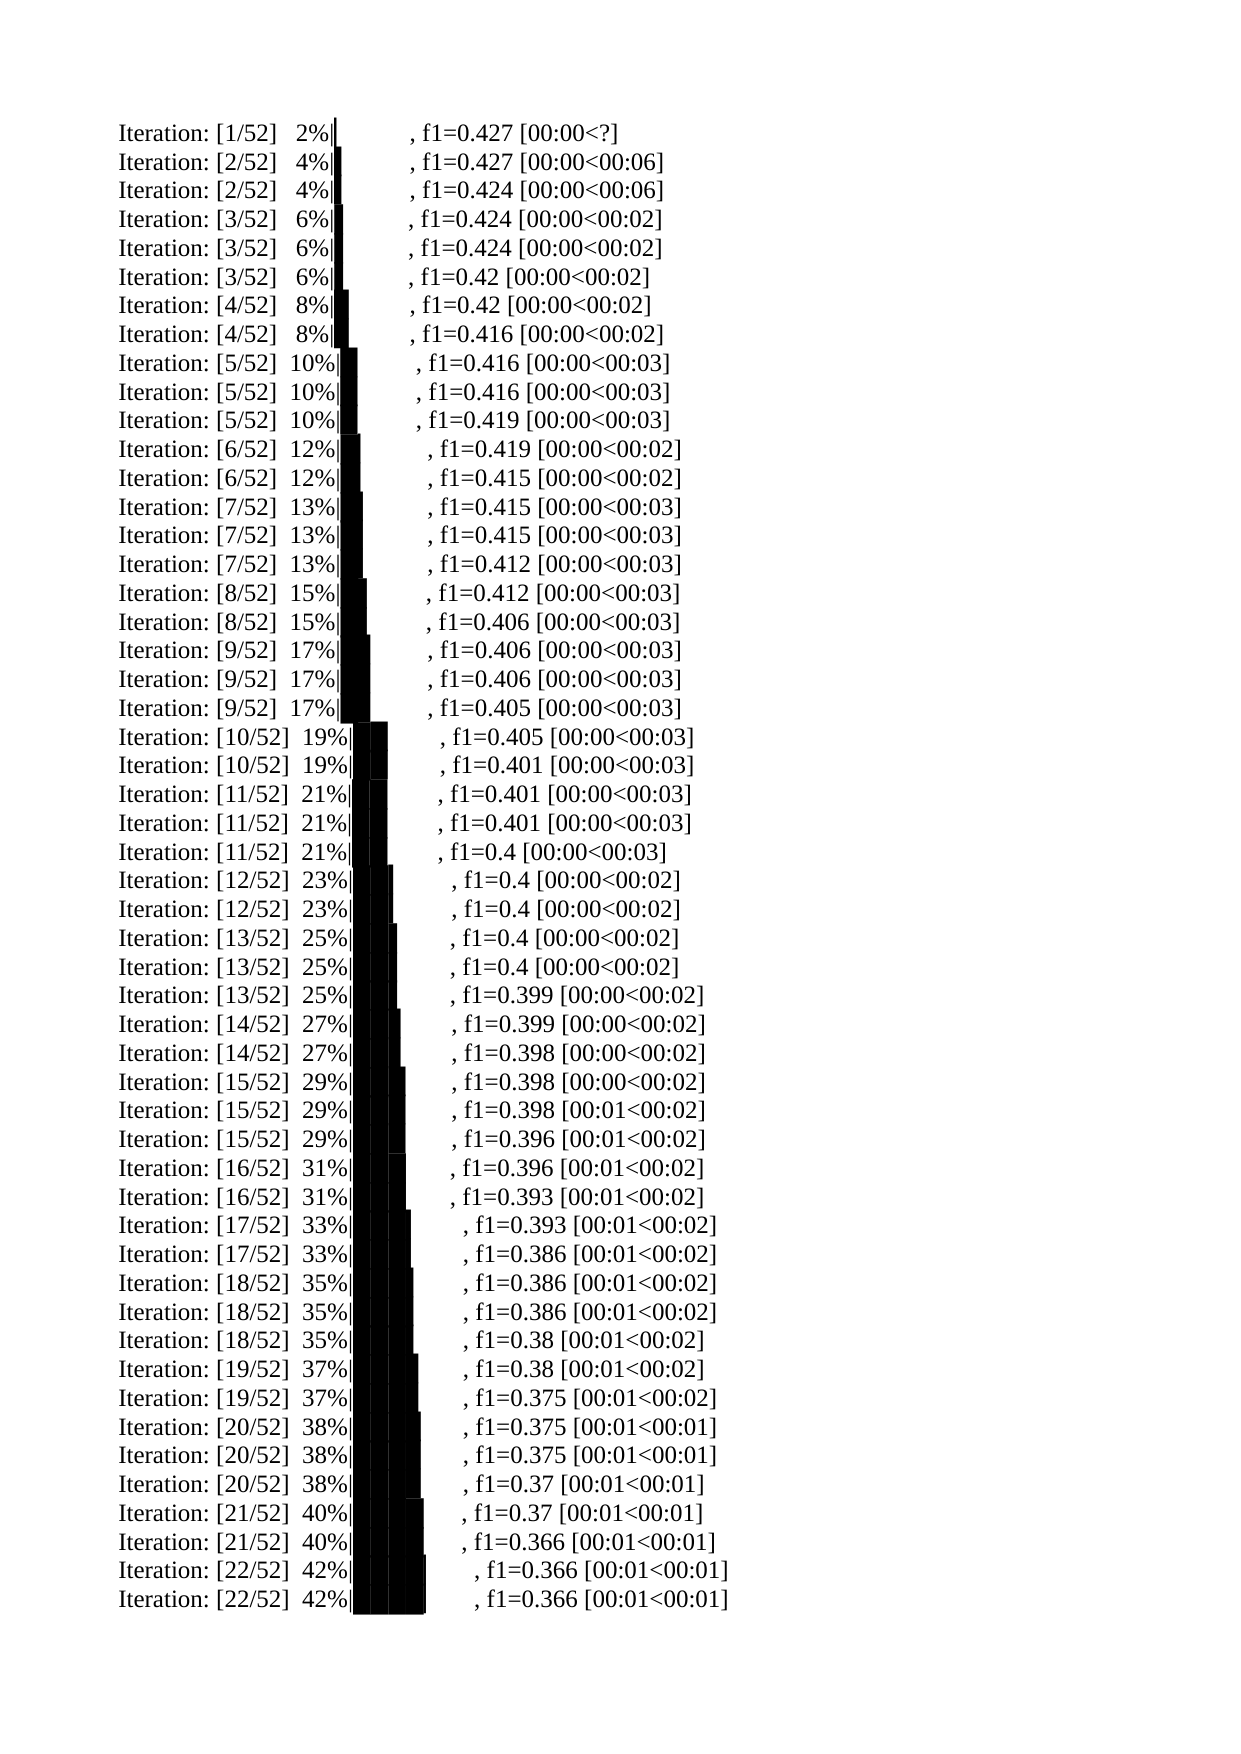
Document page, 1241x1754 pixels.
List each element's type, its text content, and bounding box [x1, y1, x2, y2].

text Iteration: [18/52] 35%|███▍ , f1=0.38 [00:01<00:02] [413, 1326, 1122, 1354]
text Iteration: [7/52] 13%|█▎ , f1=0.415 [00:00<00:03] [118, 492, 340, 521]
text Iteration: [21/52] 40%|████ , f1=0.366 [00:01<00:01] [424, 1527, 1122, 1556]
text Iteration: [12/52] 23%|██▎ , f1=0.4 [00:00<00:02] [118, 894, 353, 923]
text Iteration: [13/52] 25%|██▌ , f1=0.399 [00:00<00:02] [118, 981, 353, 1009]
text Iteration: [10/52] 19%|█▉ , f1=0.405 [00:00<00:03] [387, 722, 1122, 751]
text Iteration: [20/52] 38%|███▊ , f1=0.37 [00:01<00:01] [118, 1469, 353, 1498]
text Iteration: [19/52] 37%|███▋ , f1=0.375 [00:01<00:02] [418, 1383, 1122, 1412]
text Iteration: [8/52] 15%|█▌ , f1=0.406 [00:00<00:03] [118, 607, 340, 636]
text Iteration: [7/52] 13%|█▎ , f1=0.415 [00:00<00:03] [363, 492, 1122, 521]
text Iteration: [10/52] 19%|█▉ , f1=0.405 [00:00<00:03] [118, 722, 353, 751]
text Iteration: [3/52] 6%|▌ , f1=0.42 [00:00<00:02] [118, 262, 334, 291]
text Iteration: [13/52] 25%|██▌ , f1=0.4 [00:00<00:02] [397, 923, 1122, 952]
text Iteration: [3/52] 6%|▌ , f1=0.424 [00:00<00:02] [343, 233, 1122, 262]
text Iteration: [4/52] 8%|▊ , f1=0.42 [00:00<00:02] [118, 291, 334, 319]
text Iteration: [17/52] 33%|███▎ , f1=0.393 [00:01<00:02] [411, 1211, 1122, 1239]
text Iteration: [19/52] 37%|███▋ , f1=0.38 [00:01<00:02] [418, 1354, 1122, 1383]
text Iteration: [13/52] 25%|██▌ , f1=0.4 [00:00<00:02] [397, 952, 1122, 981]
text Iteration: [13/52] 25%|██▌ , f1=0.4 [00:00<00:02] [118, 952, 353, 981]
text Iteration: [22/52] 42%|████▏ , f1=0.366 [00:01<00:01] [118, 1584, 353, 1613]
text Iteration: [12/52] 23%|██▎ , f1=0.4 [00:00<00:02] [393, 894, 1122, 923]
text Iteration: [15/52] 29%|██▉ , f1=0.396 [00:01<00:02] [118, 1124, 353, 1153]
text Iteration: [7/52] 13%|█▎ , f1=0.412 [00:00<00:03] [363, 549, 1122, 578]
text Iteration: [5/52] 10%|▉ , f1=0.416 [00:00<00:03] [357, 377, 1122, 406]
text Iteration: [19/52] 37%|███▋ , f1=0.375 [00:01<00:02] [118, 1383, 353, 1412]
text Iteration: [6/52] 12%|█▏ , f1=0.415 [00:00<00:02] [360, 463, 1122, 492]
text Iteration: [5/52] 10%|▉ , f1=0.419 [00:00<00:03] [357, 406, 1122, 434]
text Iteration: [3/52] 6%|▌ , f1=0.424 [00:00<00:02] [118, 233, 334, 262]
text Iteration: [20/52] 38%|███▊ , f1=0.375 [00:01<00:01] [118, 1441, 353, 1469]
text Iteration: [8/52] 15%|█▌ , f1=0.412 [00:00<00:03] [118, 578, 340, 607]
text Iteration: [2/52] 4%|▍ , f1=0.427 [00:00<00:06] [341, 147, 1122, 176]
text Iteration: [2/52] 4%|▍ , f1=0.424 [00:00<00:06] [341, 176, 1122, 204]
text Iteration: [14/52] 27%|██▋ , f1=0.399 [00:00<00:02] [400, 1009, 1122, 1038]
text Iteration: [20/52] 38%|███▊ , f1=0.37 [00:01<00:01] [421, 1469, 1122, 1498]
text Iteration: [5/52] 10%|▉ , f1=0.416 [00:00<00:03] [357, 348, 1122, 377]
text Iteration: [11/52] 21%|██ , f1=0.401 [00:00<00:03] [387, 808, 1122, 837]
text Iteration: [11/52] 21%|██ , f1=0.401 [00:00<00:03] [387, 779, 1122, 808]
text Iteration: [6/52] 12%|█▏ , f1=0.415 [00:00<00:02] [118, 463, 340, 492]
text Iteration: [20/52] 38%|███▊ , f1=0.375 [00:01<00:01] [118, 1412, 353, 1441]
text Iteration: [8/52] 15%|█▌ , f1=0.406 [00:00<00:03] [367, 607, 1122, 636]
text Iteration: [5/52] 10%|▉ , f1=0.416 [00:00<00:03] [118, 348, 340, 377]
text Iteration: [3/52] 6%|▌ , f1=0.424 [00:00<00:02] [343, 204, 1122, 233]
text Iteration: [10/52] 19%|█▉ , f1=0.401 [00:00<00:03] [118, 751, 353, 779]
text Iteration: [16/52] 31%|███ , f1=0.393 [00:01<00:02] [118, 1182, 353, 1211]
text Iteration: [17/52] 33%|███▎ , f1=0.386 [00:01<00:02] [411, 1239, 1122, 1268]
text Iteration: [20/52] 38%|███▊ , f1=0.375 [00:01<00:01] [421, 1441, 1122, 1469]
text Iteration: [11/52] 21%|██ , f1=0.4 [00:00<00:03] [118, 837, 352, 866]
text Iteration: [18/52] 35%|███▍ , f1=0.386 [00:01<00:02] [413, 1297, 1122, 1326]
text Iteration: [18/52] 35%|███▍ , f1=0.386 [00:01<00:02] [413, 1268, 1122, 1297]
text Iteration: [21/52] 40%|████ , f1=0.37 [00:01<00:01] [424, 1498, 1122, 1527]
text Iteration: [5/52] 10%|▉ , f1=0.419 [00:00<00:03] [118, 406, 340, 434]
text Iteration: [17/52] 33%|███▎ , f1=0.386 [00:01<00:02] [118, 1239, 353, 1268]
text Iteration: [16/52] 31%|███ , f1=0.396 [00:01<00:02] [406, 1153, 1122, 1182]
text Iteration: [9/52] 17%|█▋ , f1=0.405 [00:00<00:03] [118, 693, 340, 722]
text Iteration: [17/52] 33%|███▎ , f1=0.393 [00:01<00:02] [118, 1211, 353, 1239]
text Iteration: [21/52] 40%|████ , f1=0.37 [00:01<00:01] [118, 1498, 353, 1527]
text Iteration: [15/52] 29%|██▉ , f1=0.396 [00:01<00:02] [405, 1124, 1122, 1153]
text Iteration: [21/52] 40%|████ , f1=0.366 [00:01<00:01] [118, 1527, 353, 1556]
text Iteration: [22/52] 42%|████▏ , f1=0.366 [00:01<00:01] [425, 1556, 1122, 1584]
text Iteration: [5/52] 10%|▉ , f1=0.416 [00:00<00:03] [118, 377, 340, 406]
text Iteration: [19/52] 37%|███▋ , f1=0.38 [00:01<00:02] [118, 1354, 353, 1383]
text Iteration: [7/52] 13%|█▎ , f1=0.412 [00:00<00:03] [118, 549, 340, 578]
text Iteration: [16/52] 31%|███ , f1=0.393 [00:01<00:02] [406, 1182, 1122, 1211]
text Iteration: [22/52] 42%|████▏ , f1=0.366 [00:01<00:01] [425, 1584, 1122, 1613]
text Iteration: [4/52] 8%|▊ , f1=0.416 [00:00<00:02] [118, 319, 334, 348]
text Iteration: [18/52] 35%|███▍ , f1=0.386 [00:01<00:02] [118, 1297, 353, 1326]
text Iteration: [3/52] 6%|▌ , f1=0.424 [00:00<00:02] [118, 204, 334, 233]
text Iteration: [13/52] 25%|██▌ , f1=0.4 [00:00<00:02] [118, 923, 353, 952]
text Iteration: [11/52] 21%|██ , f1=0.401 [00:00<00:03] [118, 779, 352, 808]
text Iteration: [16/52] 31%|███ , f1=0.396 [00:01<00:02] [118, 1153, 353, 1182]
text Iteration: [9/52] 17%|█▋ , f1=0.406 [00:00<00:03] [370, 664, 1122, 693]
text Iteration: [15/52] 29%|██▉ , f1=0.398 [00:01<00:02] [118, 1096, 353, 1124]
text Iteration: [14/52] 27%|██▋ , f1=0.399 [00:00<00:02] [118, 1009, 353, 1038]
text Iteration: [4/52] 8%|▊ , f1=0.416 [00:00<00:02] [349, 319, 1122, 348]
text Iteration: [15/52] 29%|██▉ , f1=0.398 [00:01<00:02] [405, 1096, 1122, 1124]
text Iteration: [7/52] 13%|█▎ , f1=0.415 [00:00<00:03] [118, 521, 340, 549]
text Iteration: [6/52] 12%|█▏ , f1=0.419 [00:00<00:02] [118, 434, 340, 463]
text Iteration: [3/52] 6%|▌ , f1=0.42 [00:00<00:02] [343, 262, 1122, 291]
text Iteration: [14/52] 27%|██▋ , f1=0.398 [00:00<00:02] [400, 1038, 1122, 1067]
text Iteration: [15/52] 29%|██▉ , f1=0.398 [00:00<00:02] [118, 1067, 353, 1096]
text Iteration: [2/52] 4%|▍ , f1=0.424 [00:00<00:06] [118, 176, 334, 204]
text Iteration: [9/52] 17%|█▋ , f1=0.405 [00:00<00:03] [370, 693, 1122, 722]
text Iteration: [14/52] 27%|██▋ , f1=0.398 [00:00<00:02] [118, 1038, 353, 1067]
text Iteration: [6/52] 12%|█▏ , f1=0.419 [00:00<00:02] [360, 434, 1122, 463]
text Iteration: [7/52] 13%|█▎ , f1=0.415 [00:00<00:03] [363, 521, 1122, 549]
text Iteration: [15/52] 29%|██▉ , f1=0.398 [00:00<00:02] [405, 1067, 1122, 1096]
text Iteration: [12/52] 23%|██▎ , f1=0.4 [00:00<00:02] [393, 866, 1122, 894]
text Iteration: [9/52] 17%|█▋ , f1=0.406 [00:00<00:03] [370, 636, 1122, 664]
text Iteration: [4/52] 8%|▊ , f1=0.42 [00:00<00:02] [349, 291, 1122, 319]
text Iteration: [12/52] 23%|██▎ , f1=0.4 [00:00<00:02] [118, 866, 353, 894]
text Iteration: [9/52] 17%|█▋ , f1=0.406 [00:00<00:03] [118, 664, 340, 693]
text Iteration: [18/52] 35%|███▍ , f1=0.386 [00:01<00:02] [118, 1268, 353, 1297]
text Iteration: [22/52] 42%|████▏ , f1=0.366 [00:01<00:01] [118, 1556, 353, 1584]
text Iteration: [9/52] 17%|█▋ , f1=0.406 [00:00<00:03] [118, 636, 340, 664]
text Iteration: [11/52] 21%|██ , f1=0.4 [00:00<00:03] [387, 837, 1122, 866]
text Iteration: [1/52] 2%| [118, 118, 334, 147]
text Iteration: [8/52] 15%|█▌ , f1=0.412 [00:00<00:03] [367, 578, 1122, 607]
text Iteration: [10/52] 19%|█▉ , f1=0.401 [00:00<00:03] [387, 751, 1122, 779]
text Iteration: [11/52] 21%|██ , f1=0.401 [00:00<00:03] [118, 808, 352, 837]
text Iteration: [13/52] 25%|██▌ , f1=0.399 [00:00<00:02] [397, 981, 1122, 1009]
text Iteration: [2/52] 4%|▍ , f1=0.427 [00:00<00:06] [118, 147, 334, 176]
text Iteration: [20/52] 38%|███▊ , f1=0.375 [00:01<00:01] [421, 1412, 1122, 1441]
text ▏ , f1=0.427 [00:00<?] [336, 118, 1122, 147]
text Iteration: [18/52] 35%|███▍ , f1=0.38 [00:01<00:02] [118, 1326, 353, 1354]
